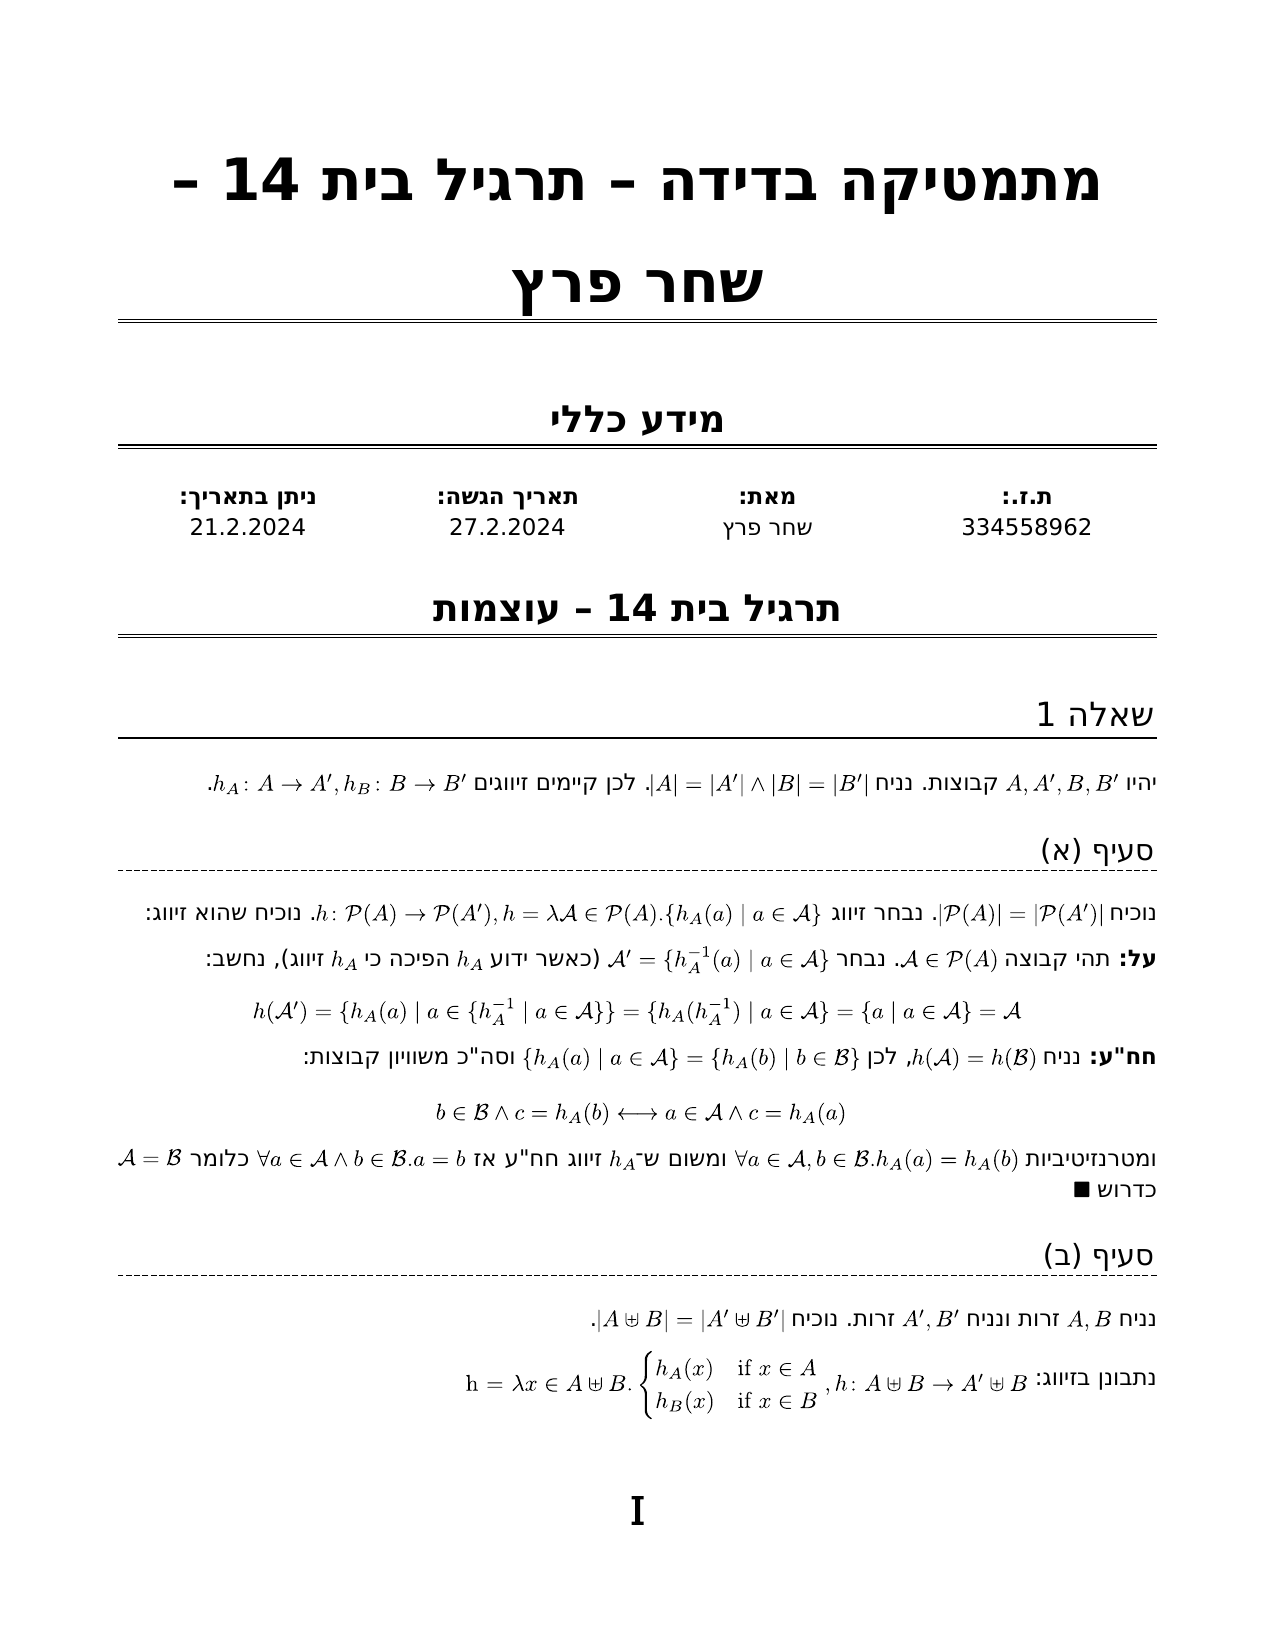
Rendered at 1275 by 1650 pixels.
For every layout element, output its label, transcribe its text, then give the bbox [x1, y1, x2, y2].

subtitle שאלה 1 [118, 693, 1157, 737]
title מתמטיקה בדידה – תרגיל בית 14 – שחר פרץ [118, 143, 1157, 319]
text על: תהי קבוצה . נבחר (כאשר ידוע הפיכה כי זיווג), נחשב: [118, 945, 1157, 973]
text נתבונן בזיווג: [652, 1351, 1157, 1419]
subtitle סעיף (א) [118, 830, 1157, 870]
text ת.ז.: 334558962 [897, 483, 1157, 541]
subtitle מידע כללי [118, 395, 1157, 444]
text נניח זרות ונניח זרות. נוכיח . [118, 1305, 1157, 1332]
text נוכיח . נבחר זיווג . נוכיח שהוא זיווג: [118, 899, 1157, 927]
text יהיו קבוצות. נניח . לכן קיימים זיווגים . [118, 769, 1157, 797]
text ומטרנזיטיביות ומשום ש־ זיווג חח"ע אז כלומר כדרוש [118, 1145, 1157, 1203]
text ניתן בתאריך: 21.2.2024 [118, 483, 378, 541]
subtitle סעיף (ב) [118, 1236, 1157, 1276]
text חח"ע: נניח , לכן וסה"כ משוויון קבוצות: [118, 1043, 1157, 1071]
subtitle תרגיל בית 14 – עוצמות [118, 584, 1157, 634]
text [118, 1351, 649, 1419]
text תאריך הגשה: 27.2.2024 [378, 483, 637, 541]
text מאת: שחר פרץ [637, 483, 897, 541]
